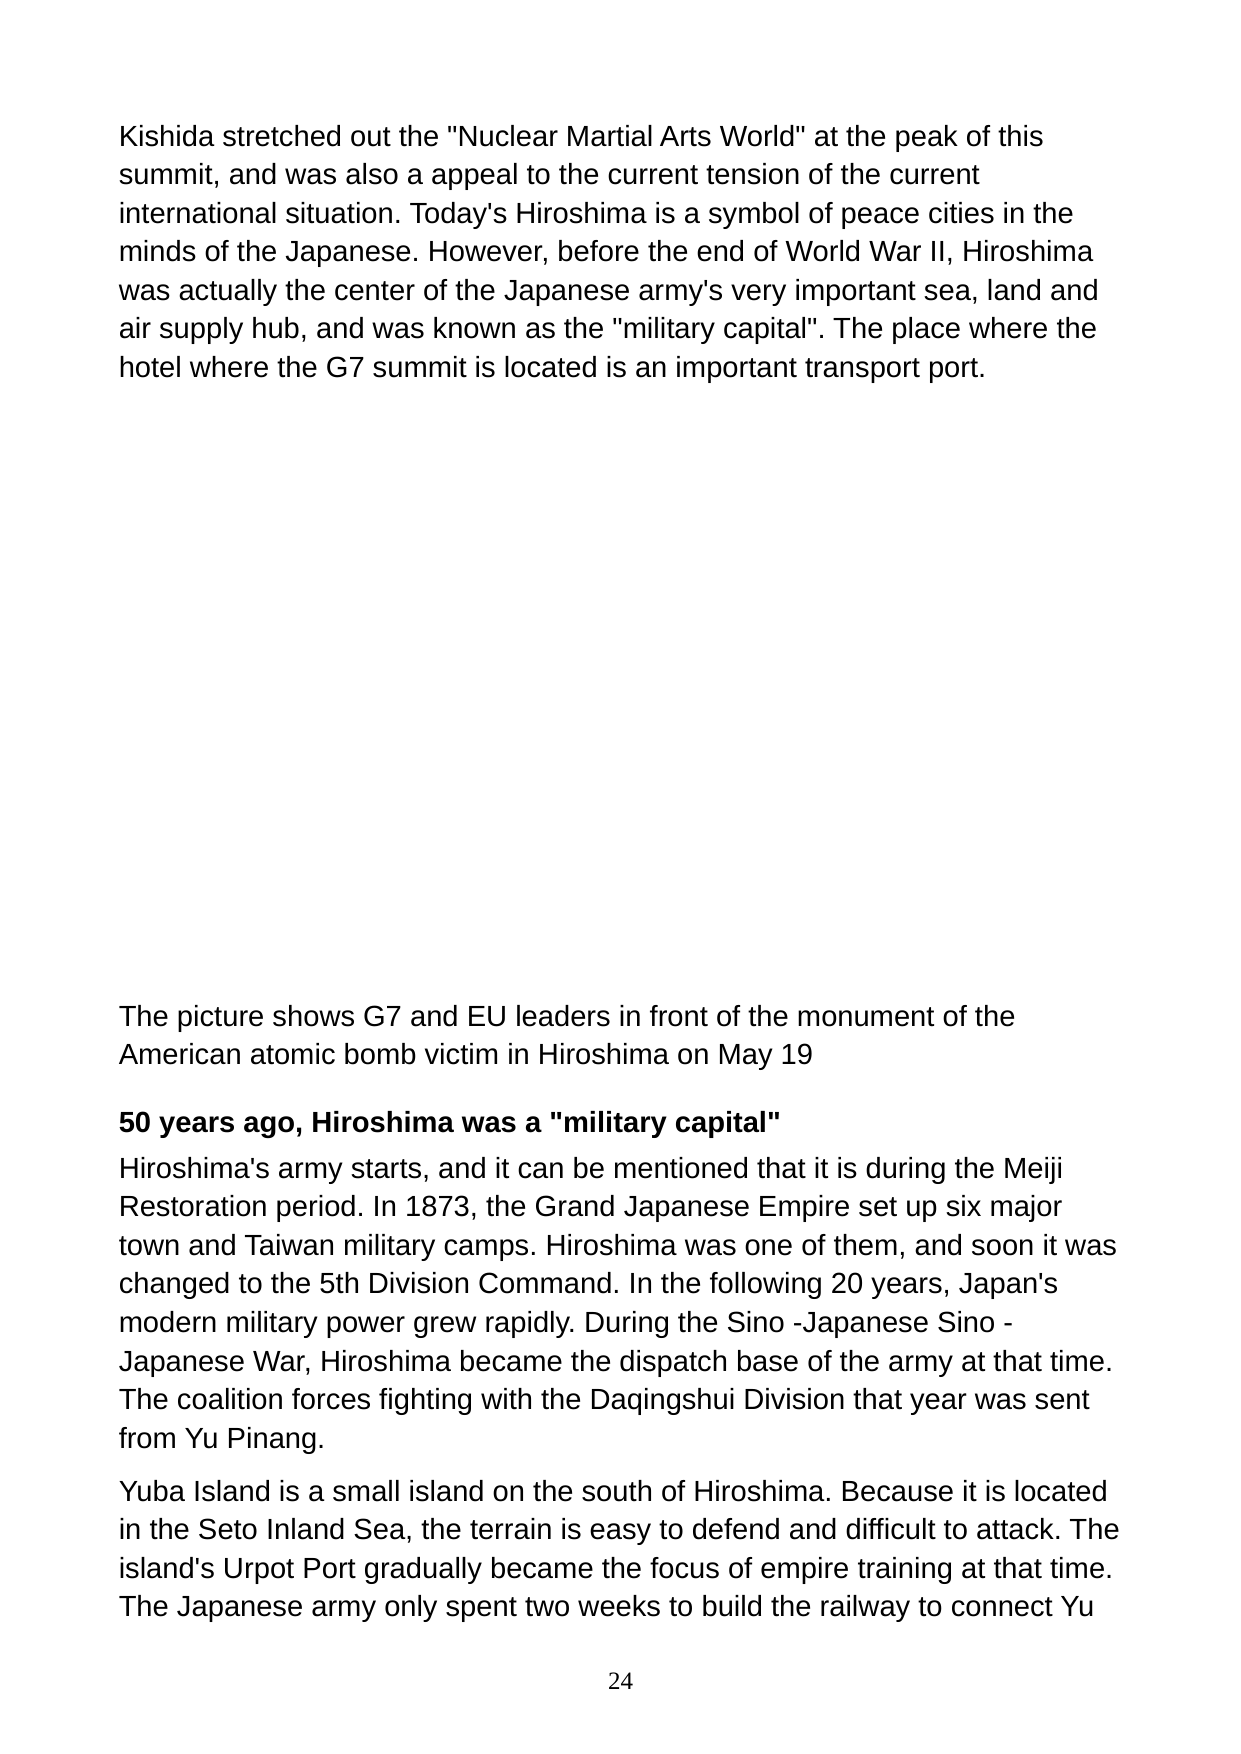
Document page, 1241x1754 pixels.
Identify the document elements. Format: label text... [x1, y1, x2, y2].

text Hiroshima's army starts, and it can be mentioned that it is during the Meiji Restoration period. In 1873, the Grand Japanese Empire set up six major town and Taiwan military camps. Hiroshima was one of them, and soon it was changed to the 5th Division Command. In the following 20 years, Japan's modern military power grew rapidly. During the Sino -Japanese Sino -Japanese War, Hiroshima became the dispatch base of the army at that time. The coalition forces fighting with the Daqingshui Division that year was sent from Yu Pinang. [118, 1151, 1122, 1454]
text Kishida stretched out the "Nuclear Martial Arts World" at the peak of this summit, and was also a appeal to the current tension of the current international situation. Today's Hiroshima is a symbol of peace cities in the minds of the Japanese. However, before the end of World War II, Hiroshima was actually the center of the Japanese army's very important sea, land and air supply hub, and was known as the "military capital". The place where the hotel where the G7 summit is located is an important transport port. [118, 118, 1122, 383]
text Yuba Island is a small island on the south of Hiroshima. Because it is located in the Seto Inland Sea, the terrain is easy to defend and difficult to attack. The island's Urpot Port gradually became the focus of empire training at that time. The Japanese army only spent two weeks to build the railway to connect Yu [118, 1474, 1122, 1623]
subtitle 50 years ago, Hiroshima was a "military capital" [118, 1105, 1122, 1138]
text The picture shows G7 and EU leaders in front of the monument of the American atomic bomb victim in Hiroshima on May 19 [118, 403, 1122, 1071]
